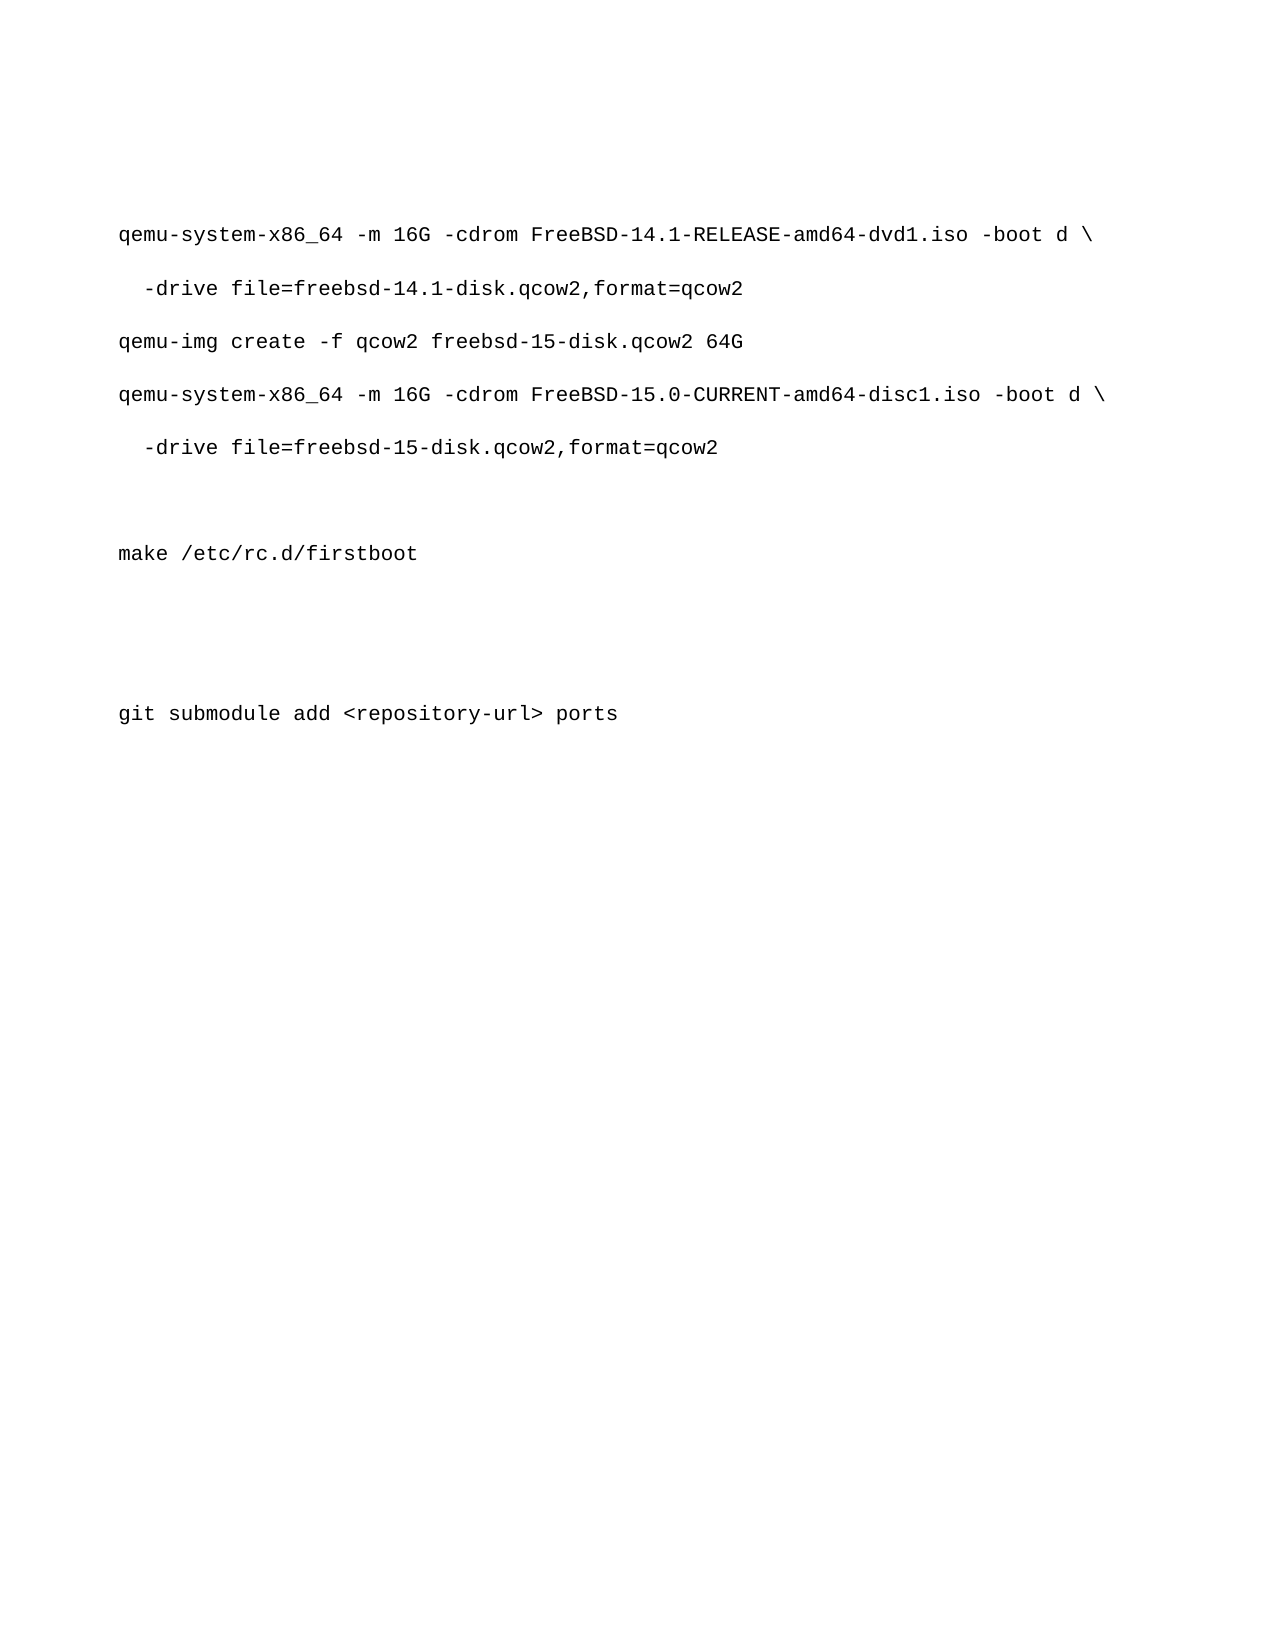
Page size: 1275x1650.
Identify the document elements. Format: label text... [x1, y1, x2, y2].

text -drive file=freebsd-14.1-disk.qcow2,format=qcow2 [118, 277, 1157, 301]
text qemu-system-x86_64 -m 16G -cdrom FreeBSD-14.1-RELEASE-amd64-dvd1.iso -boot d \ [118, 224, 1157, 248]
text git submodule add <repository-url> ports [118, 702, 1157, 726]
text make /etc/rc.d/firstboot [118, 543, 1157, 567]
text qemu-img create -f qcow2 freebsd-15-disk.qcow2 64G [118, 331, 1157, 354]
text -drive file=freebsd-15-disk.qcow2,format=qcow2 [118, 437, 1157, 461]
text qemu-system-x86_64 -m 16G -cdrom FreeBSD-15.0-CURRENT-amd64-disc1.iso -boot d \ [118, 384, 1157, 407]
